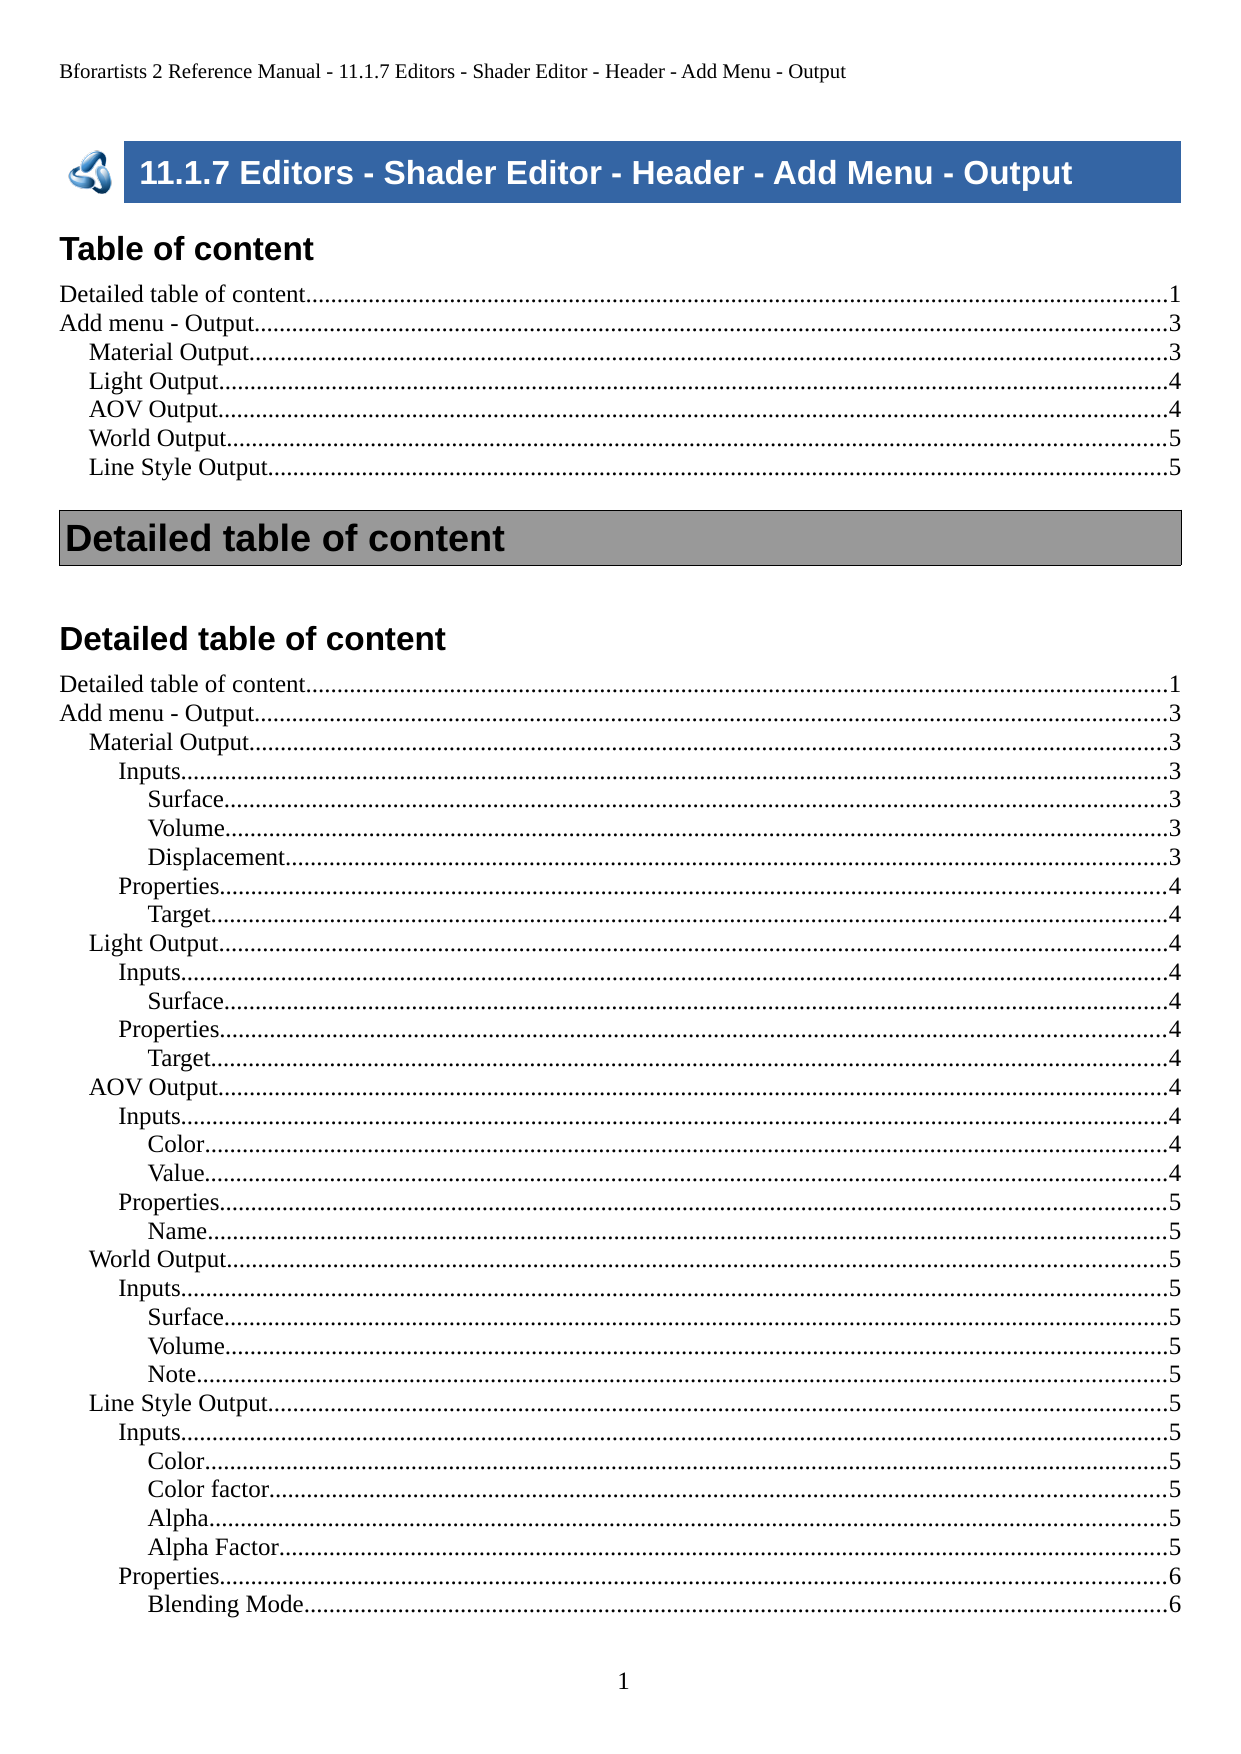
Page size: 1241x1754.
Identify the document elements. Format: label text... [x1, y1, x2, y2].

text Add menu - Output 3 [59, 698, 1181, 727]
text World Output 5 [88, 423, 1181, 452]
text Line Style Output 5 [88, 1388, 1181, 1417]
text Name 5 [147, 1216, 1181, 1244]
text Target 4 [147, 1043, 1181, 1072]
text Alpha Factor 5 [147, 1532, 1181, 1561]
text Add menu - Output 3 [59, 308, 1181, 337]
text Material Output 3 [88, 337, 1181, 366]
text Color 5 [147, 1446, 1181, 1474]
table_header [59, 141, 124, 203]
text Line Style Output 5 [88, 452, 1181, 481]
text Properties 5 [118, 1187, 1181, 1216]
text Surface 4 [147, 986, 1181, 1014]
table_header Detailed table of content [60, 511, 1181, 565]
text Inputs 4 [118, 1101, 1181, 1129]
text Detailed table of content 1 [59, 669, 1181, 698]
text Material Output 3 [88, 727, 1181, 756]
text Alpha 5 [147, 1503, 1181, 1532]
text Target 4 [147, 899, 1181, 928]
text Value 4 [147, 1158, 1181, 1187]
text Surface 5 [147, 1302, 1181, 1331]
text AOV Output 4 [88, 1072, 1181, 1101]
text Color 4 [147, 1129, 1181, 1158]
text Properties 4 [118, 1014, 1181, 1043]
table_header 11.1.7 Editors - Shader Editor - Header - Add Menu - Output [124, 141, 1181, 203]
text Surface 3 [147, 784, 1181, 813]
text Properties 6 [118, 1561, 1181, 1589]
text Inputs 3 [118, 756, 1181, 784]
text Detailed table of content 1 [59, 279, 1181, 308]
text Volume 3 [147, 813, 1181, 842]
subtitle Detailed table of content [59, 618, 1181, 657]
text AOV Output 4 [88, 394, 1181, 423]
text Note 5 [147, 1359, 1181, 1388]
text Color factor 5 [147, 1474, 1181, 1503]
text Light Output 4 [88, 928, 1181, 957]
text Inputs 5 [118, 1273, 1181, 1302]
text Blending Mode 6 [147, 1589, 1181, 1618]
text World Output 5 [88, 1244, 1181, 1273]
text Properties 4 [118, 871, 1181, 899]
text Inputs 5 [118, 1417, 1181, 1446]
subtitle Table of content [59, 228, 1181, 267]
text Volume 5 [147, 1331, 1181, 1359]
text Displacement 3 [147, 842, 1181, 871]
text Inputs 4 [118, 957, 1181, 986]
text Light Output 4 [88, 366, 1181, 394]
picture [65, 147, 114, 197]
